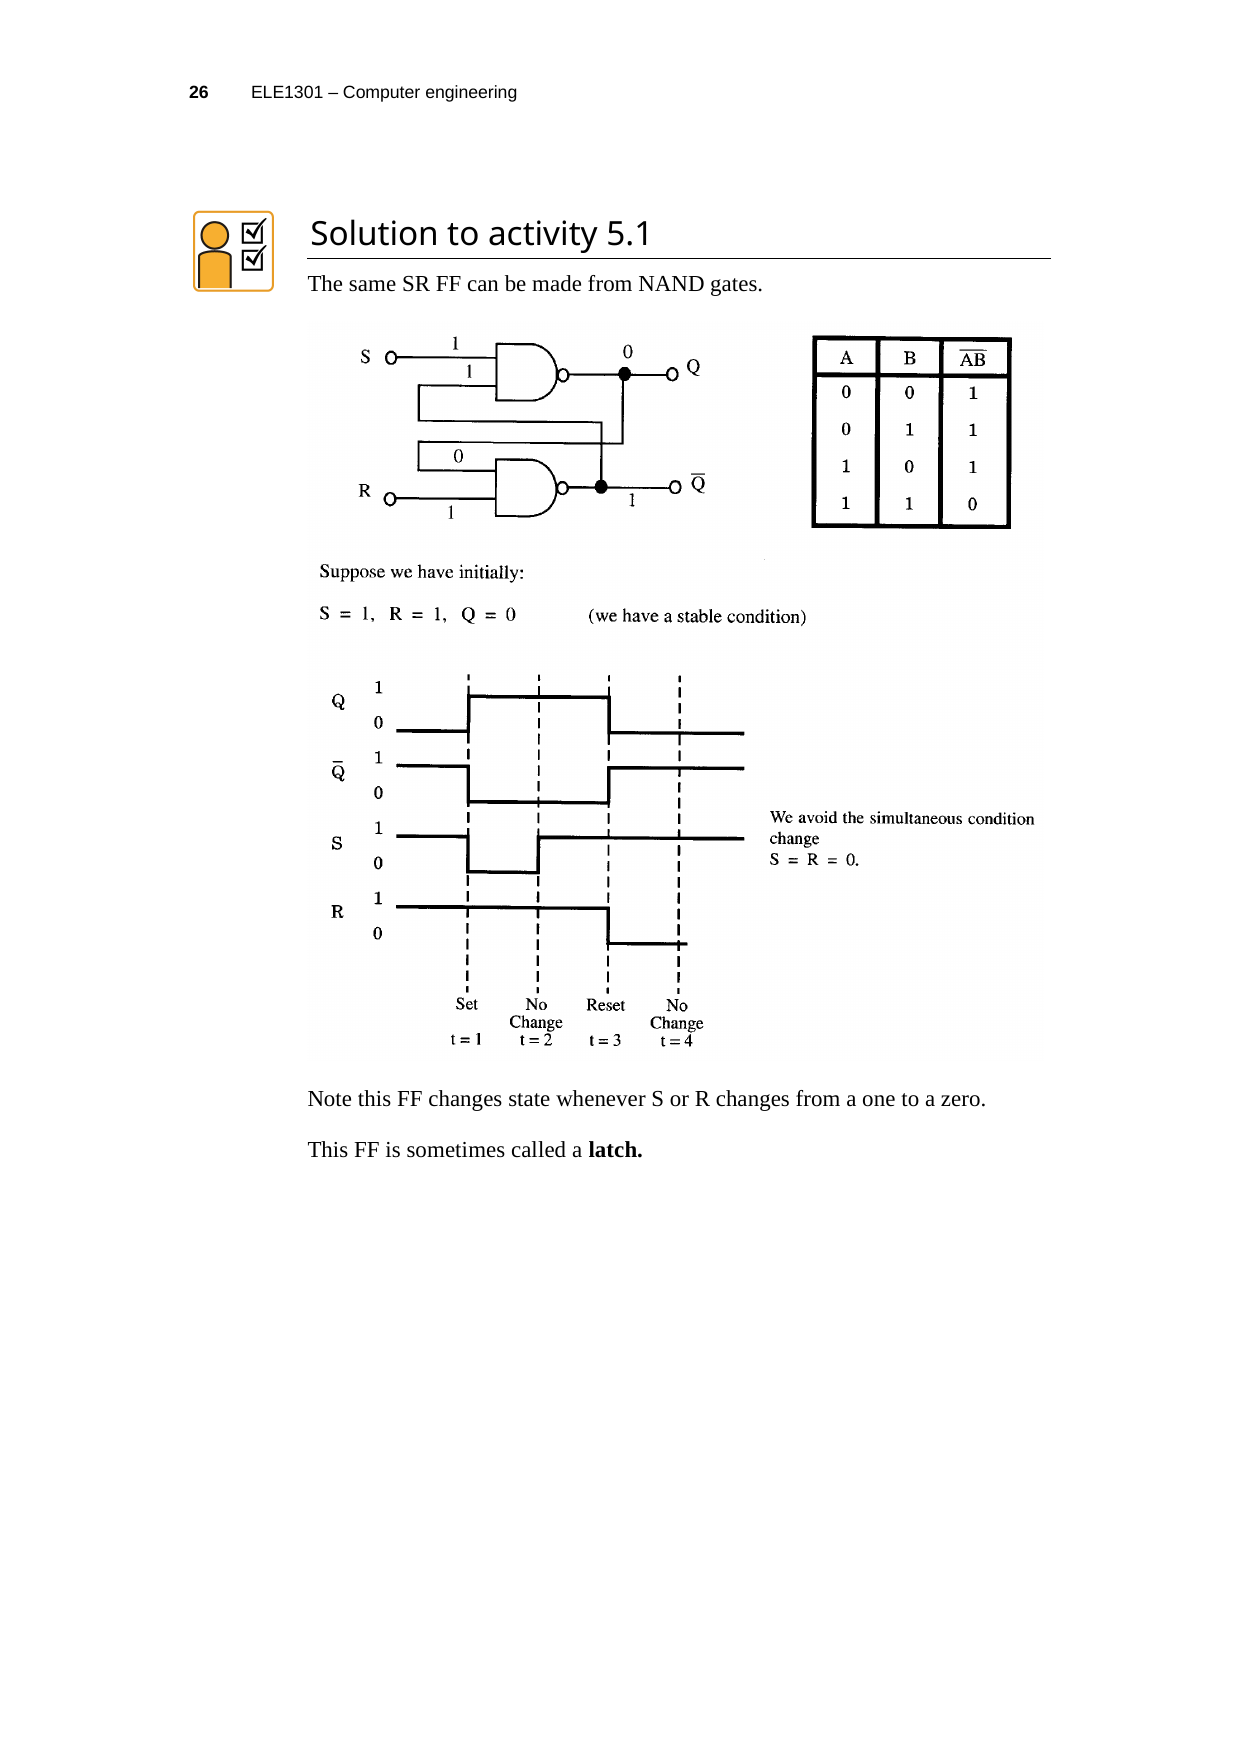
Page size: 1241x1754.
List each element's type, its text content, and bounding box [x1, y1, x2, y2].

table_header Solution to activity 5.1 [307, 207, 1051, 258]
picture [307, 321, 1045, 1061]
picture [188, 206, 278, 296]
table_header [189, 207, 307, 1162]
table_header The same SR FF can be made from NAND gates. Note this FF changes state whenever S or R changes from a one to a zero. This FF is sometimes called a latch. [307, 259, 1051, 1162]
